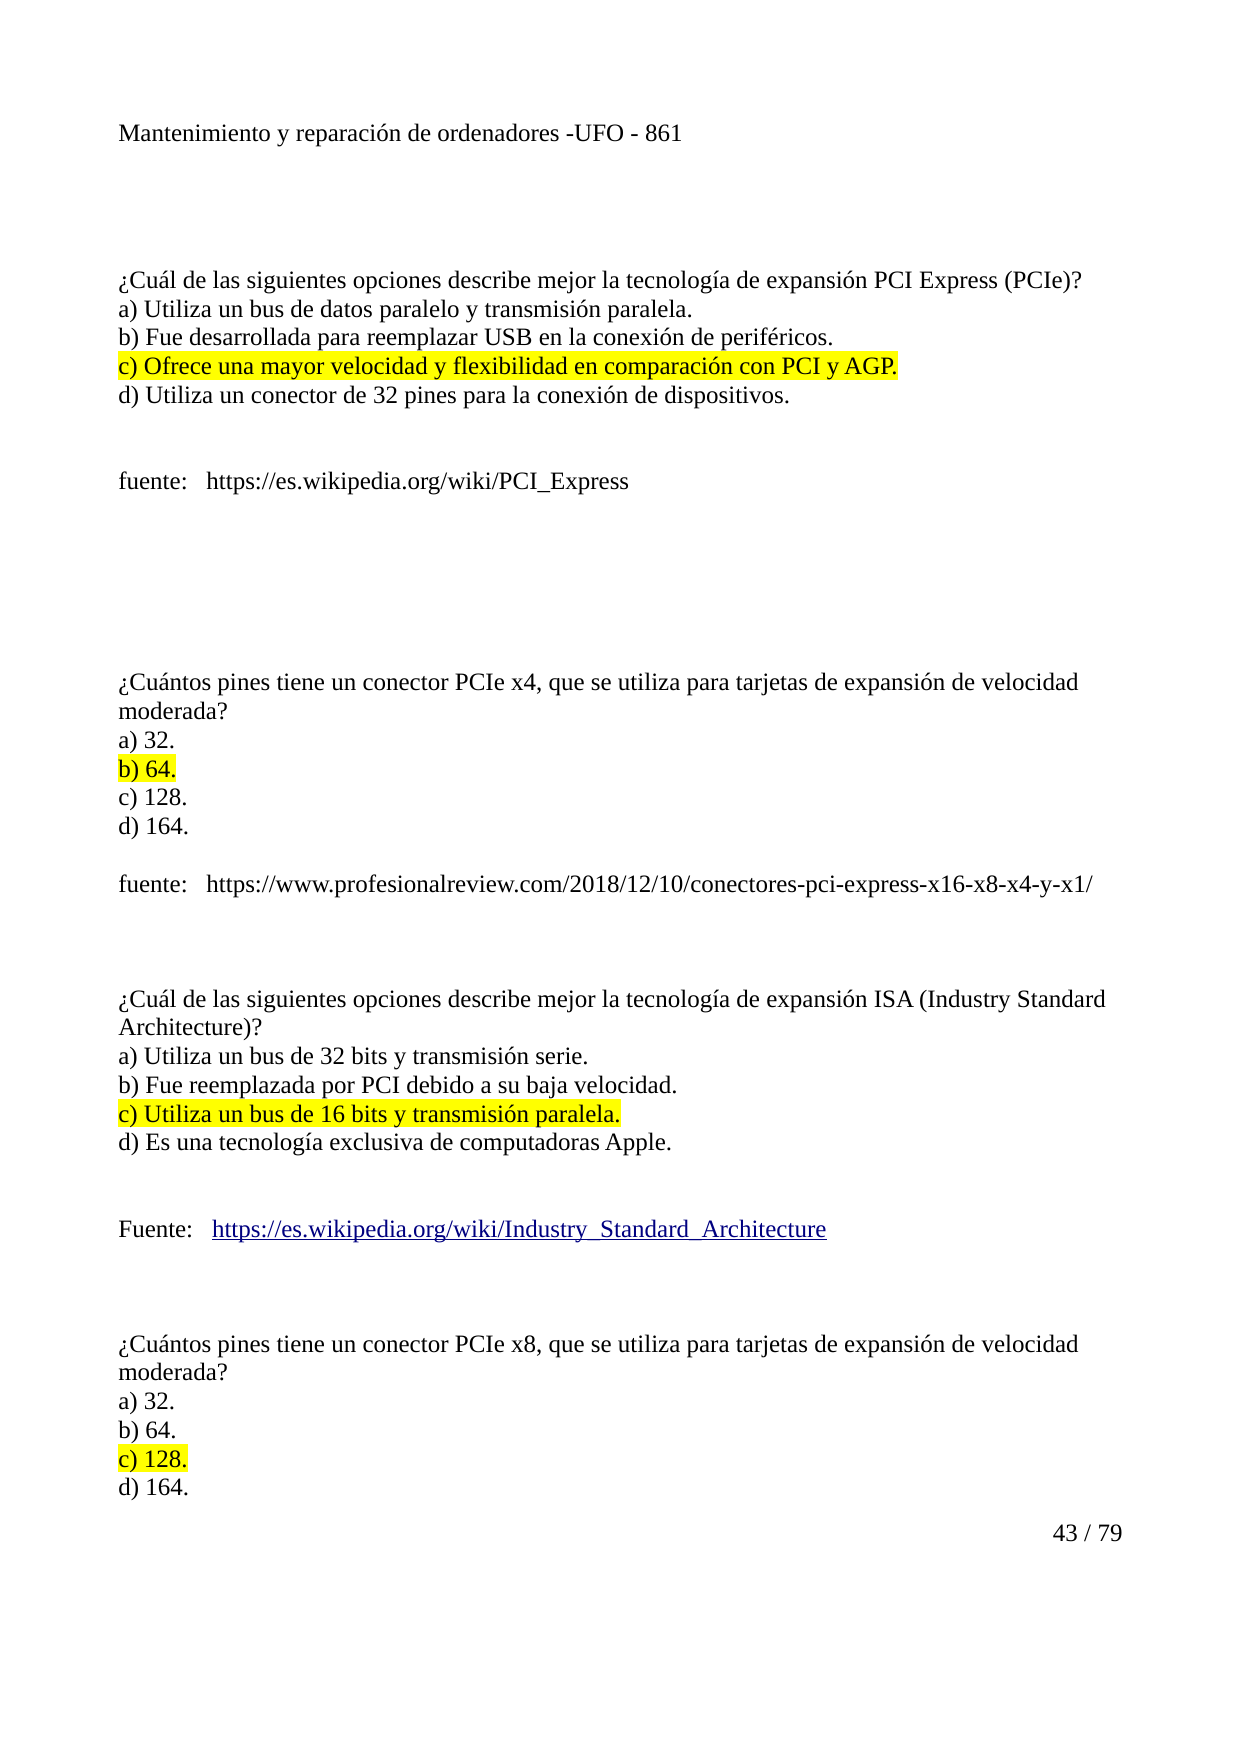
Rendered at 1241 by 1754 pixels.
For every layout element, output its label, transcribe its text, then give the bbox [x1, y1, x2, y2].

text ¿Cuál de las siguientes opciones describe mejor la tecnología de expansión ISA (Industry Standard Architecture)? [118, 984, 1122, 1041]
text b) Fue desarrollada para reemplazar USB en la conexión de periféricos. [118, 322, 1122, 351]
text fuente: https://www.profesionalreview.com/2018/12/10/conectores-pci-express-x16-x8-x4-y-x1/ [118, 869, 1122, 897]
text c) 128. [118, 782, 1122, 811]
text ¿Cuál de las siguientes opciones describe mejor la tecnología de expansión PCI Express (PCIe)? [118, 265, 1122, 294]
text a) 32. [118, 725, 1122, 754]
text b) Fue reemplazada por PCI debido a su baja velocidad. [118, 1070, 1122, 1099]
text ¿Cuántos pines tiene un conector PCIe x4, que se utiliza para tarjetas de expansión de velocidad moderada? [118, 667, 1122, 725]
text c) 128. [118, 1444, 1122, 1472]
text ¿Cuántos pines tiene un conector PCIe x8, que se utiliza para tarjetas de expansión de velocidad moderada? [118, 1329, 1122, 1386]
text d) Utiliza un conector de 32 pines para la conexión de dispositivos. [118, 380, 1122, 409]
text d) 164. [118, 1472, 1122, 1501]
text c) Ofrece una mayor velocidad y flexibilidad en comparación con PCI y AGP. [118, 351, 1122, 380]
text b) 64. [118, 1415, 1122, 1444]
text Fuente: https://es.wikipedia.org/wiki/Industry_Standard_Architecture [118, 1214, 1122, 1242]
text fuente: https://es.wikipedia.org/wiki/PCI_Express [118, 466, 1122, 495]
text d) Es una tecnología exclusiva de computadoras Apple. [118, 1127, 1122, 1156]
text a) 32. [118, 1386, 1122, 1415]
text b) 64. [118, 754, 1122, 782]
text a) Utiliza un bus de 32 bits y transmisión serie. [118, 1041, 1122, 1070]
text a) Utiliza un bus de datos paralelo y transmisión paralela. [118, 294, 1122, 322]
text d) 164. [118, 811, 1122, 840]
text c) Utiliza un bus de 16 bits y transmisión paralela. [118, 1099, 1122, 1127]
